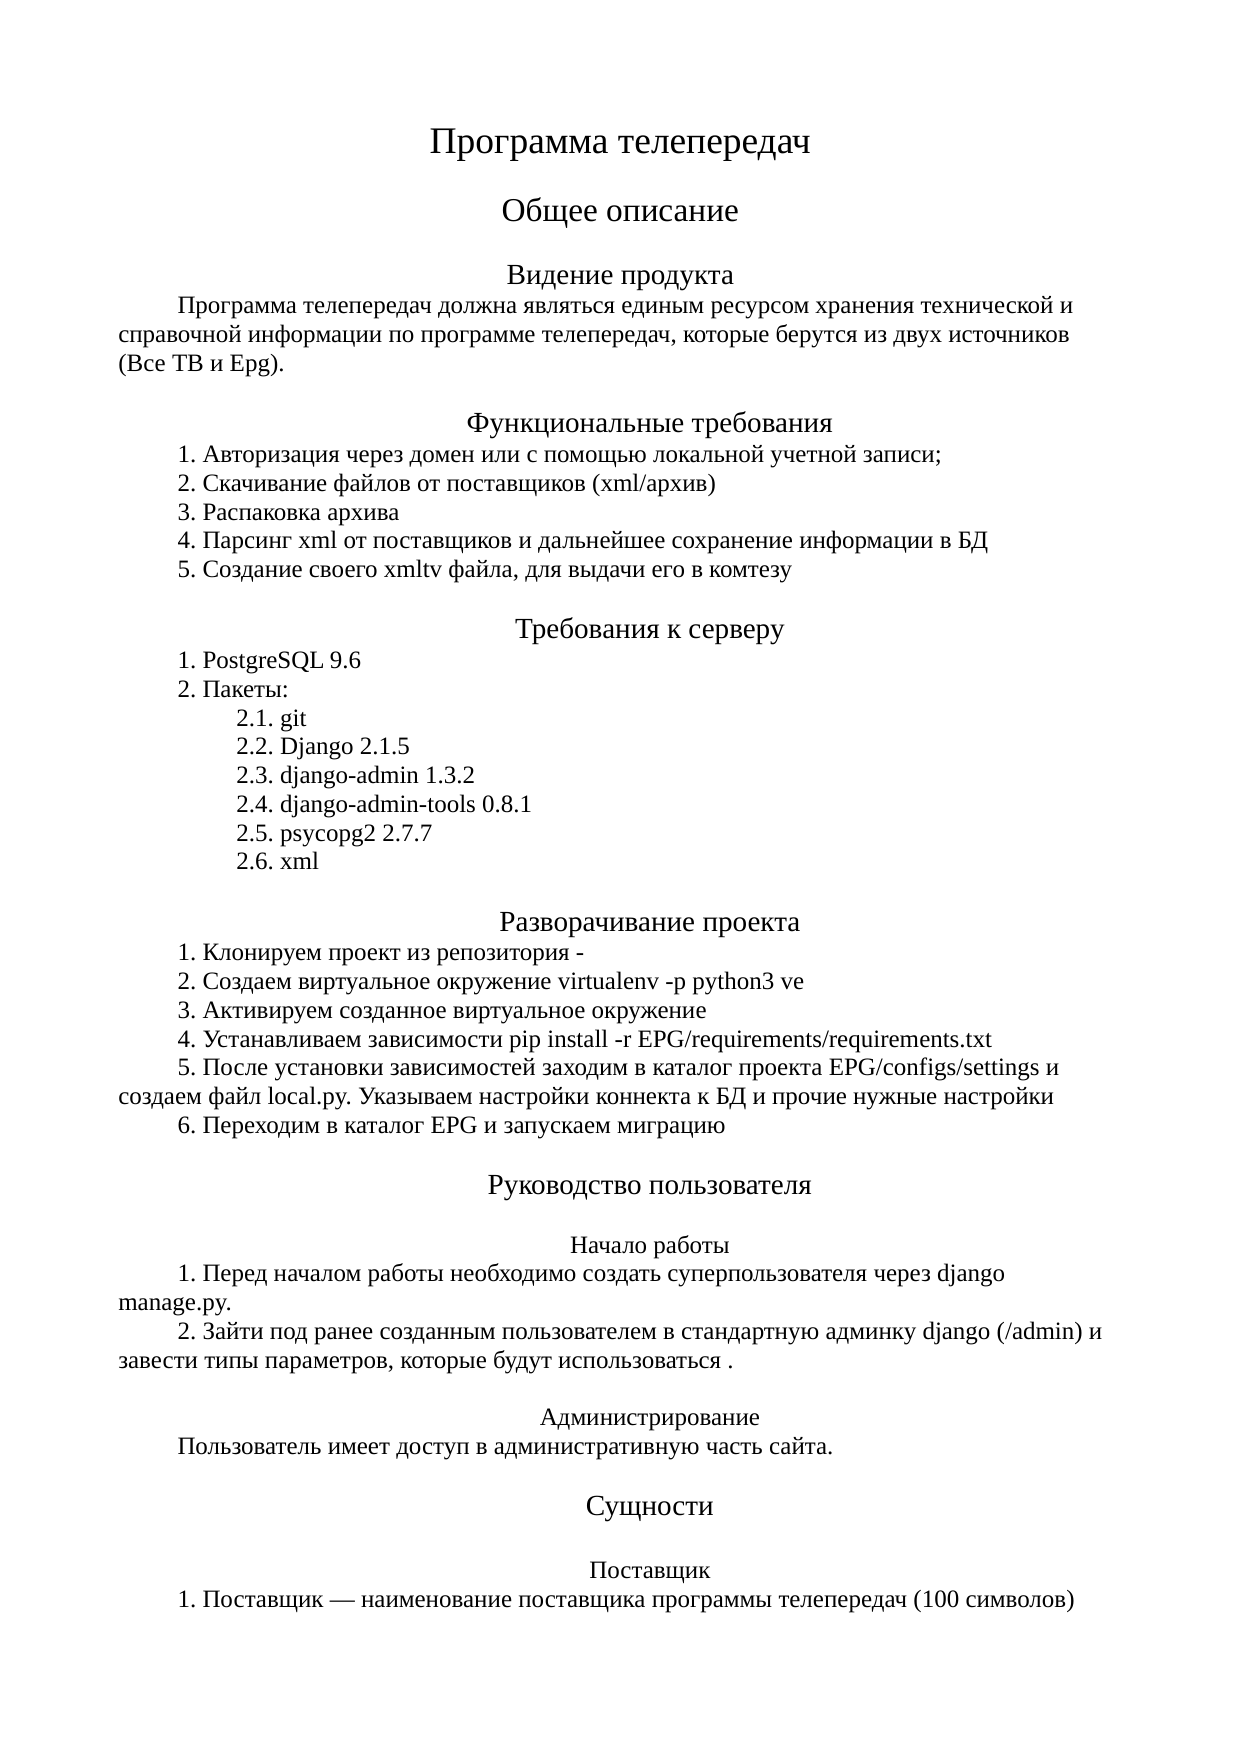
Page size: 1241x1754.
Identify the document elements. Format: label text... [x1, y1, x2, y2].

text 3. Активируем созданное виртуальное окружение [118, 995, 1122, 1024]
text Программа телепередач [118, 118, 1122, 161]
text 4. Устанавливаем зависимости pip install -r EPG/requirements/requirements.txt [118, 1024, 1122, 1052]
text Руководство пользователя [118, 1167, 1122, 1201]
text 2.2. Django 2.1.5 [118, 731, 1122, 760]
text 1. PostgreSQL 9.6 [118, 645, 1122, 674]
text 2. Пакеты: [118, 674, 1122, 703]
text 1. Авторизация через домен или с помощью локальной учетной записи; [118, 439, 1122, 468]
text 5. Создание своего xmltv файла, для выдачи его в комтезу [118, 554, 1122, 583]
text 3. Распаковка архива [118, 497, 1122, 525]
text 2. Зайти под ранее созданным пользователем в стандартную админку django (/admin) и завести типы параметров, которые будут использоваться . [118, 1316, 1122, 1373]
text Общее описание [118, 190, 1122, 228]
text 1. Перед началом работы необходимо создать суперпользователя через django manage.py. [118, 1258, 1122, 1316]
text 4. Парсинг xml от поставщиков и дальнейшее сохранение информации в БД [118, 525, 1122, 554]
text Требования к серверу [118, 612, 1122, 645]
text 2.1. git [118, 703, 1122, 731]
text Программа телепередач должна являться единым ресурсом хранения технической и справочной информации по программе телепередач, которые берутся из двух источников (Все ТВ и Epg). [118, 291, 1122, 377]
text 6. Переходим в каталог EPG и запускаем миграцию [118, 1110, 1122, 1139]
text Начало работы [118, 1230, 1122, 1258]
text Сущности [118, 1488, 1122, 1522]
text Пользователь имеет доступ в административную часть сайта. [118, 1431, 1122, 1460]
text 1. Клонируем проект из репозитория - [118, 937, 1122, 966]
text 2. Скачивание файлов от поставщиков (xml/архив) [118, 468, 1122, 497]
text 2.3. django-admin 1.3.2 [118, 760, 1122, 789]
text Поставщик [118, 1556, 1122, 1584]
text Функциональные требования [118, 406, 1122, 439]
text Разворачивание проекта [118, 904, 1122, 937]
text 2. Создаем виртуальное окружение virtualenv -p python3 ve [118, 966, 1122, 995]
text Администрирование [118, 1402, 1122, 1431]
text 5. После установки зависимостей заходим в каталог проекта EPG/configs/settings и создаем файл local.py. Указываем настройки коннекта к БД и прочие нужные настройки [118, 1052, 1122, 1110]
text 2.4. django-admin-tools 0.8.1 [118, 789, 1122, 818]
text 1. Поставщик — наименование поставщика программы телепередач (100 символов) [118, 1584, 1122, 1613]
text 2.6. xml [118, 846, 1122, 875]
text 2.5. psycopg2 2.7.7 [118, 818, 1122, 846]
text Видение продукта [118, 257, 1122, 291]
